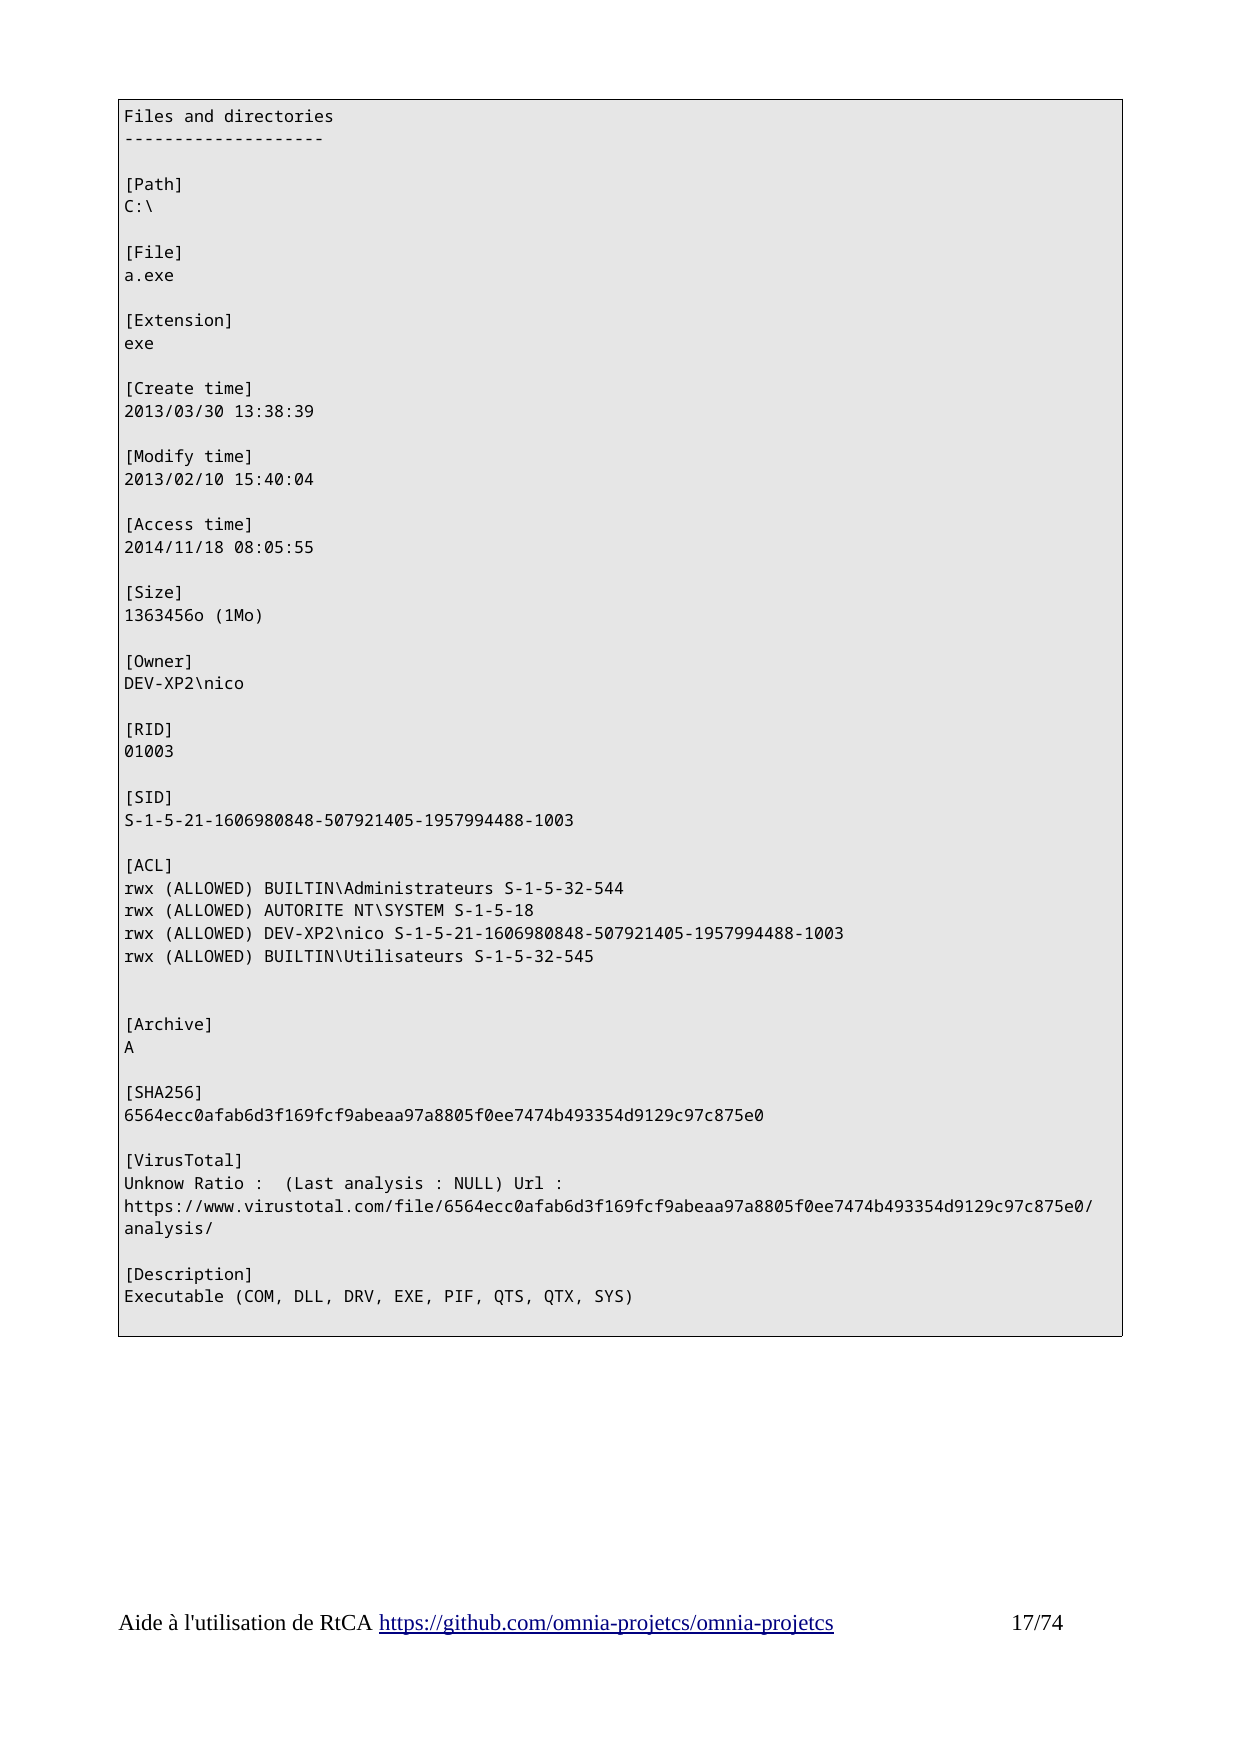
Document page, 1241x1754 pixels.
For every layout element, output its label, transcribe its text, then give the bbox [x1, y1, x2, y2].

table_header Files and directories -------------------- [Path] C:\ [File] a.exe [Extension] exe [Create time] 2013/03/30 13:38:39 [Modify time] 2013/02/10 15:40:04 [Access time] 2014/11/18 08:05:55 [Size] 1363456o (1Mo) [Owner] DEV-XP2\nico [RID] 01003 [SID] S-1-5-21-1606980848-507921405-1957994488-1003 [ACL] rwx (ALLOWED) BUILTIN\Administrateurs S-1-5-32-544 rwx (ALLOWED) AUTORITE NT\SYSTEM S-1-5-18 rwx (ALLOWED) DEV-XP2\nico S-1-5-21-1606980848-507921405-1957994488-1003 rwx (ALLOWED) BUILTIN\Utilisateurs S-1-5-32-545 [Archive] A [SHA256] 6564ecc0afab6d3f169fcf9abeaa97a8805f0ee7474b493354d9129c97c875e0 [VirusTotal] Unknow Ratio : (Last analysis : NULL) Url : https://www.virustotal.com/file/6564ecc0afab6d3f169fcf9abeaa97a8805f0ee7474b493354d9129c97c875e0/analysis/ [Description] Executable (COM, DLL, DRV, EXE, PIF, QTS, QTX, SYS) [119, 100, 1122, 1336]
